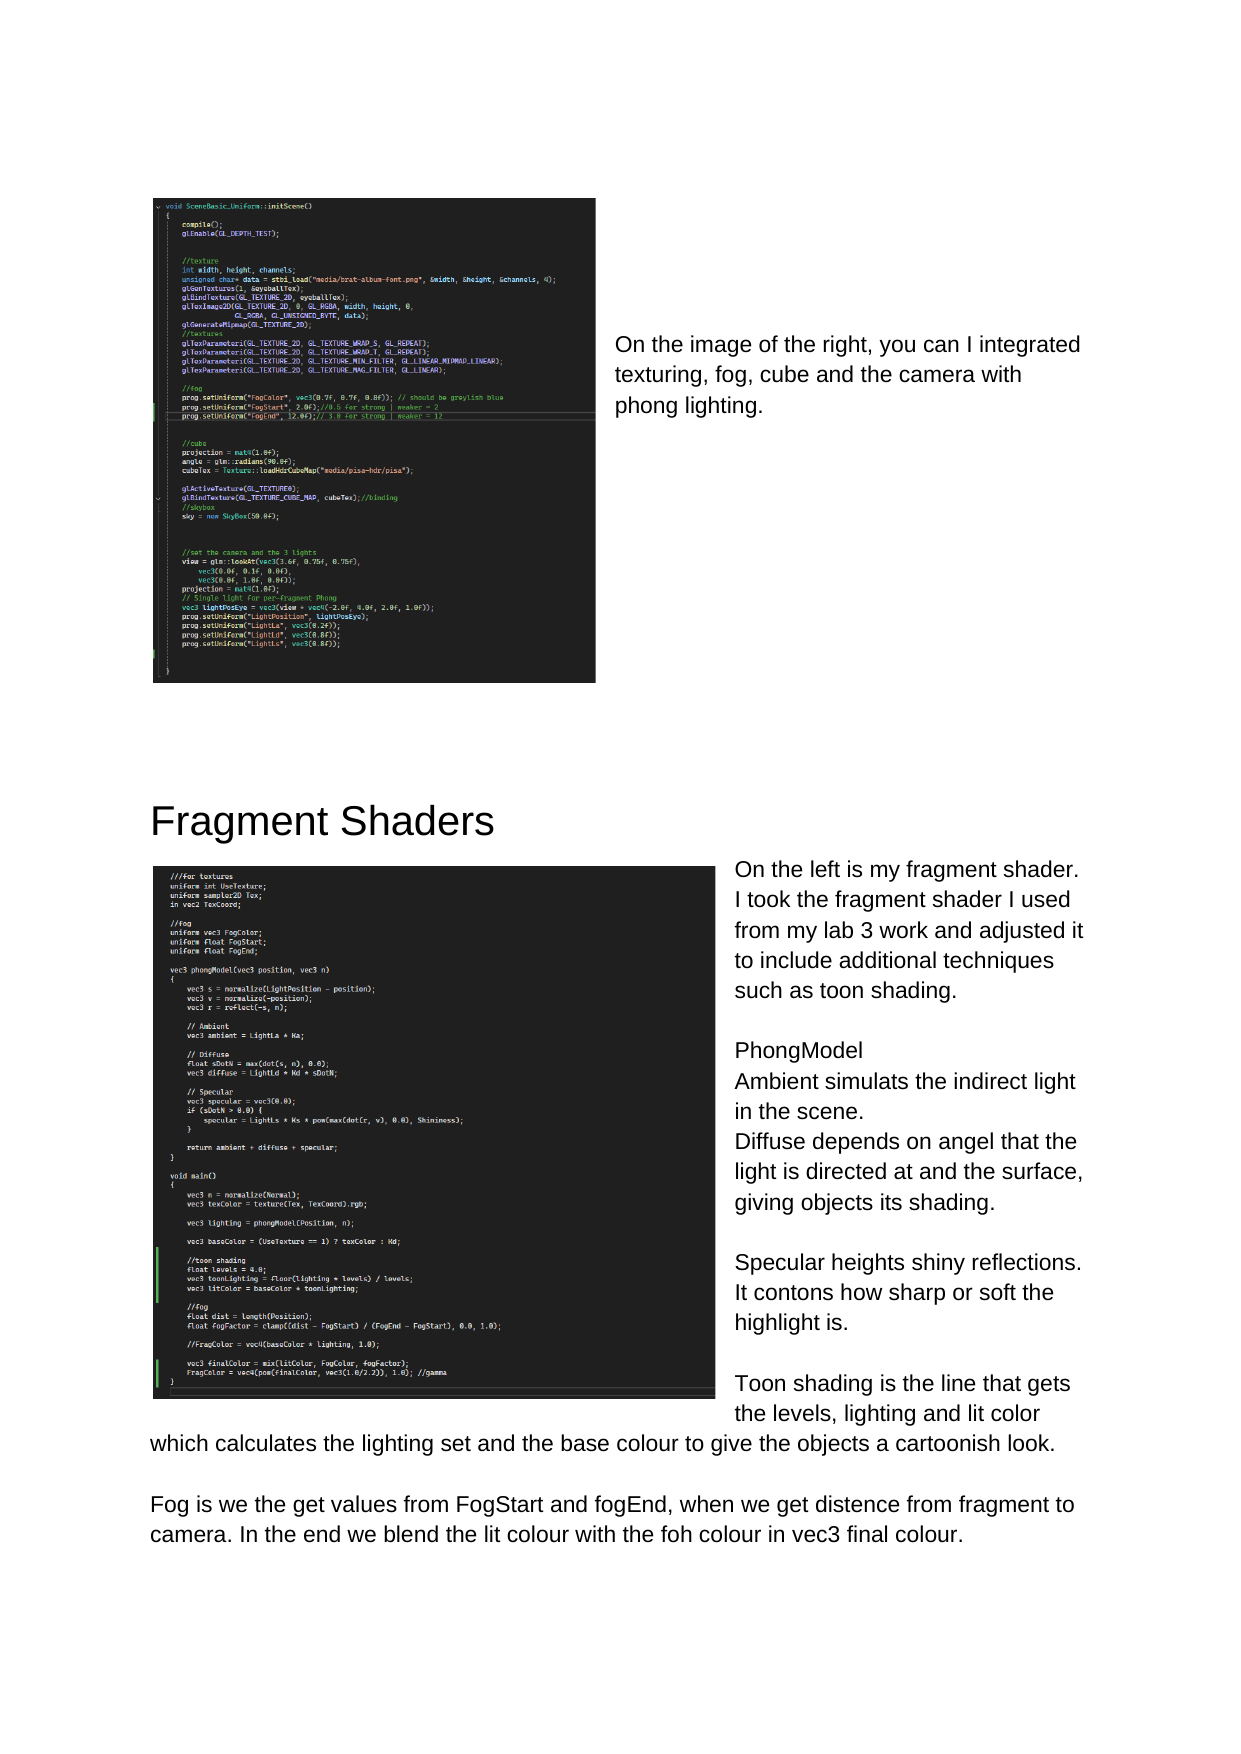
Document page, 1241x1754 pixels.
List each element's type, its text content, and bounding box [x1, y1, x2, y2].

text On the left is my fragment shader. I took the fragment shader I used from my lab 3 work and adjusted it to include additional techniques such as toon shading. [150, 856, 1090, 1003]
text On the image of the right, you can I integrated texturing, fog, cube and the camera with phong lighting. [596, 331, 1090, 418]
picture [153, 866, 716, 1399]
picture [153, 198, 596, 683]
text Diffuse depends on angel that the light is directed at and the surface, giving objects its shading. [716, 1128, 1090, 1215]
text Ambient simulats the indirect light in the scene. [716, 1068, 1090, 1124]
text Specular heights shiny reflections. It contons how sharp or soft the highlight is. [716, 1249, 1090, 1336]
text PhongModel [716, 1037, 1090, 1064]
text Toon shading is the line that gets the levels, lighting and lit color which calculates the lighting set and the base colour to give the objects a cartoonish look. [150, 1370, 1090, 1457]
text Fog is we the get values from FogStart and fogEnd, when we get distence from fragment to camera. In the end we blend the lit colour with the foh colour in vec3 final colour. [150, 1491, 1090, 1547]
subtitle Fragment Shaders [150, 796, 1090, 844]
